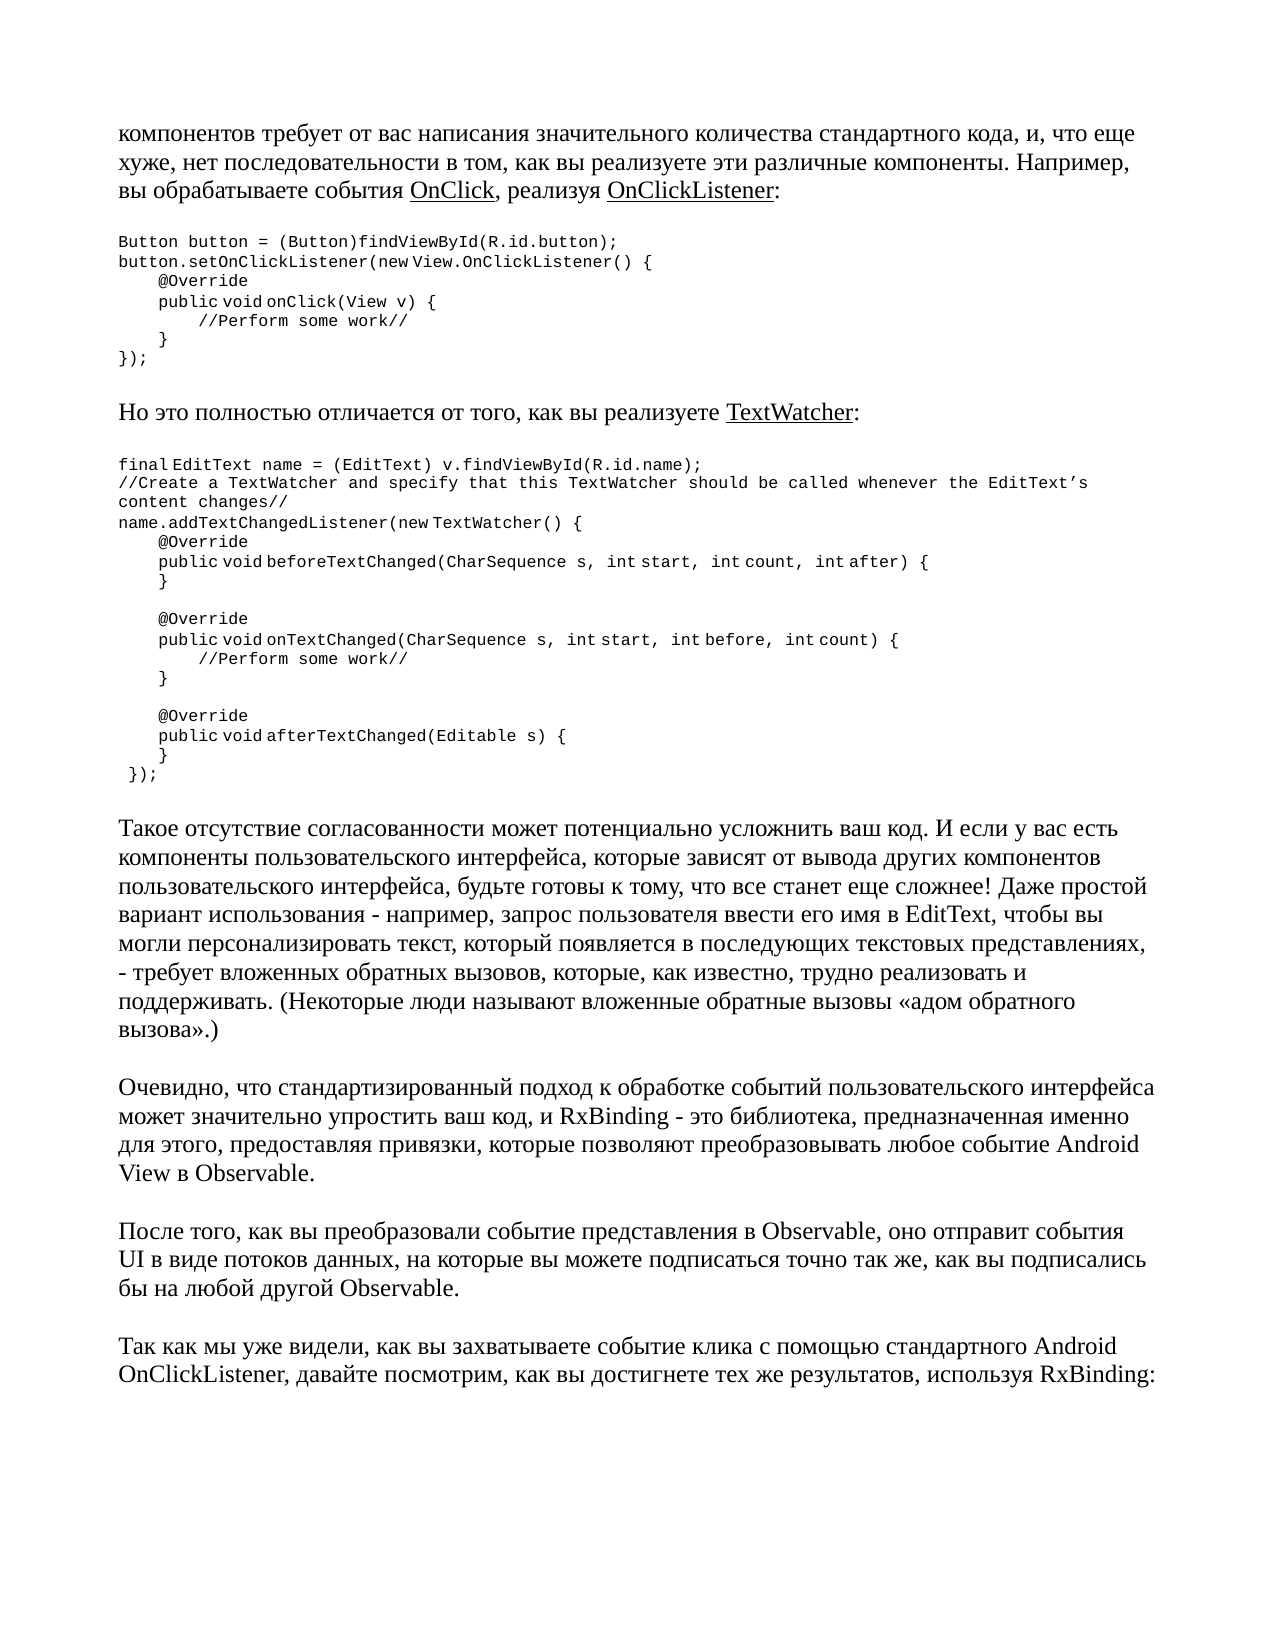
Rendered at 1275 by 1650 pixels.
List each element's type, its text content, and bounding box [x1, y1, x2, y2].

text Так как мы уже видели, как вы захватываете событие клика с помощью стандартного Android OnClickListener, давайте посмотрим, как вы достигнете тех же результатов, используя RxBinding: [118, 1331, 1157, 1388]
text //Perform some work// [118, 312, 1157, 331]
text }); [118, 350, 1157, 369]
text public void beforeTextChanged(CharSequence s, int start, int count, int after) { [118, 552, 1157, 573]
text } [118, 747, 1157, 766]
text @Override [118, 707, 1157, 726]
text Button button = (Button)findViewById(R.id.button); [118, 233, 1157, 252]
text final EditText name = (EditText) v.findViewById(R.id.name); [118, 454, 1157, 475]
text public void afterTextChanged(Editable s) { [118, 726, 1157, 747]
text @Override [118, 611, 1157, 630]
text //Perform some work// [118, 650, 1157, 669]
text } [118, 331, 1157, 350]
text @Override [118, 533, 1157, 552]
text }); [118, 766, 1157, 784]
text button.setOnClickListener(new View.OnClickListener() { [118, 252, 1157, 273]
text Очевидно, что стандартизированный подход к обработке событий пользовательского интерфейса может значительно упростить ваш код, и RxBinding - это библиотека, предназначенная именно для этого, предоставляя привязки, которые позволяют преобразовывать любое событие Android View в Observable. [118, 1072, 1157, 1187]
text public void onTextChanged(CharSequence s, int start, int before, int count) { [118, 630, 1157, 650]
text После того, как вы преобразовали событие представления в Observable, оно отправит события UI в виде потоков данных, на которые вы можете подписаться точно так же, как вы подписались бы на любой другой Observable. [118, 1216, 1157, 1302]
text Но это полностью отличается от того, как вы реализуете TextWatcher: [118, 397, 1157, 426]
text } [118, 669, 1157, 688]
text name.addTextChangedListener(new TextWatcher() { [118, 513, 1157, 533]
text //Create a TextWatcher and specify that this TextWatcher should be called whenever the EditText’s content changes// [118, 475, 1157, 513]
text } [118, 573, 1157, 592]
text Такое отсутствие согласованности может потенциально усложнить ваш код. И если у вас есть компоненты пользовательского интерфейса, которые зависят от вывода других компонентов пользовательского интерфейса, будьте готовы к тому, что все станет еще сложнее! Даже простой вариант использования - например, запрос пользователя ввести его имя в EditText, чтобы вы могли персонализировать текст, который появляется в последующих текстовых представлениях, - требует вложенных обратных вызовов, которые, как известно, трудно реализовать и поддерживать. (Некоторые люди называют вложенные обратные вызовы «адом обратного вызова».) [118, 813, 1157, 1043]
text @Override [118, 273, 1157, 291]
text компонентов требует от вас написания значительного количества стандартного кода, и, что еще хуже, нет последовательности в том, как вы реализуете эти различные компоненты. Например, вы обрабатываете события OnClick, реализуя OnClickListener: [118, 118, 1157, 204]
text public void onClick(View v) { [118, 291, 1157, 312]
